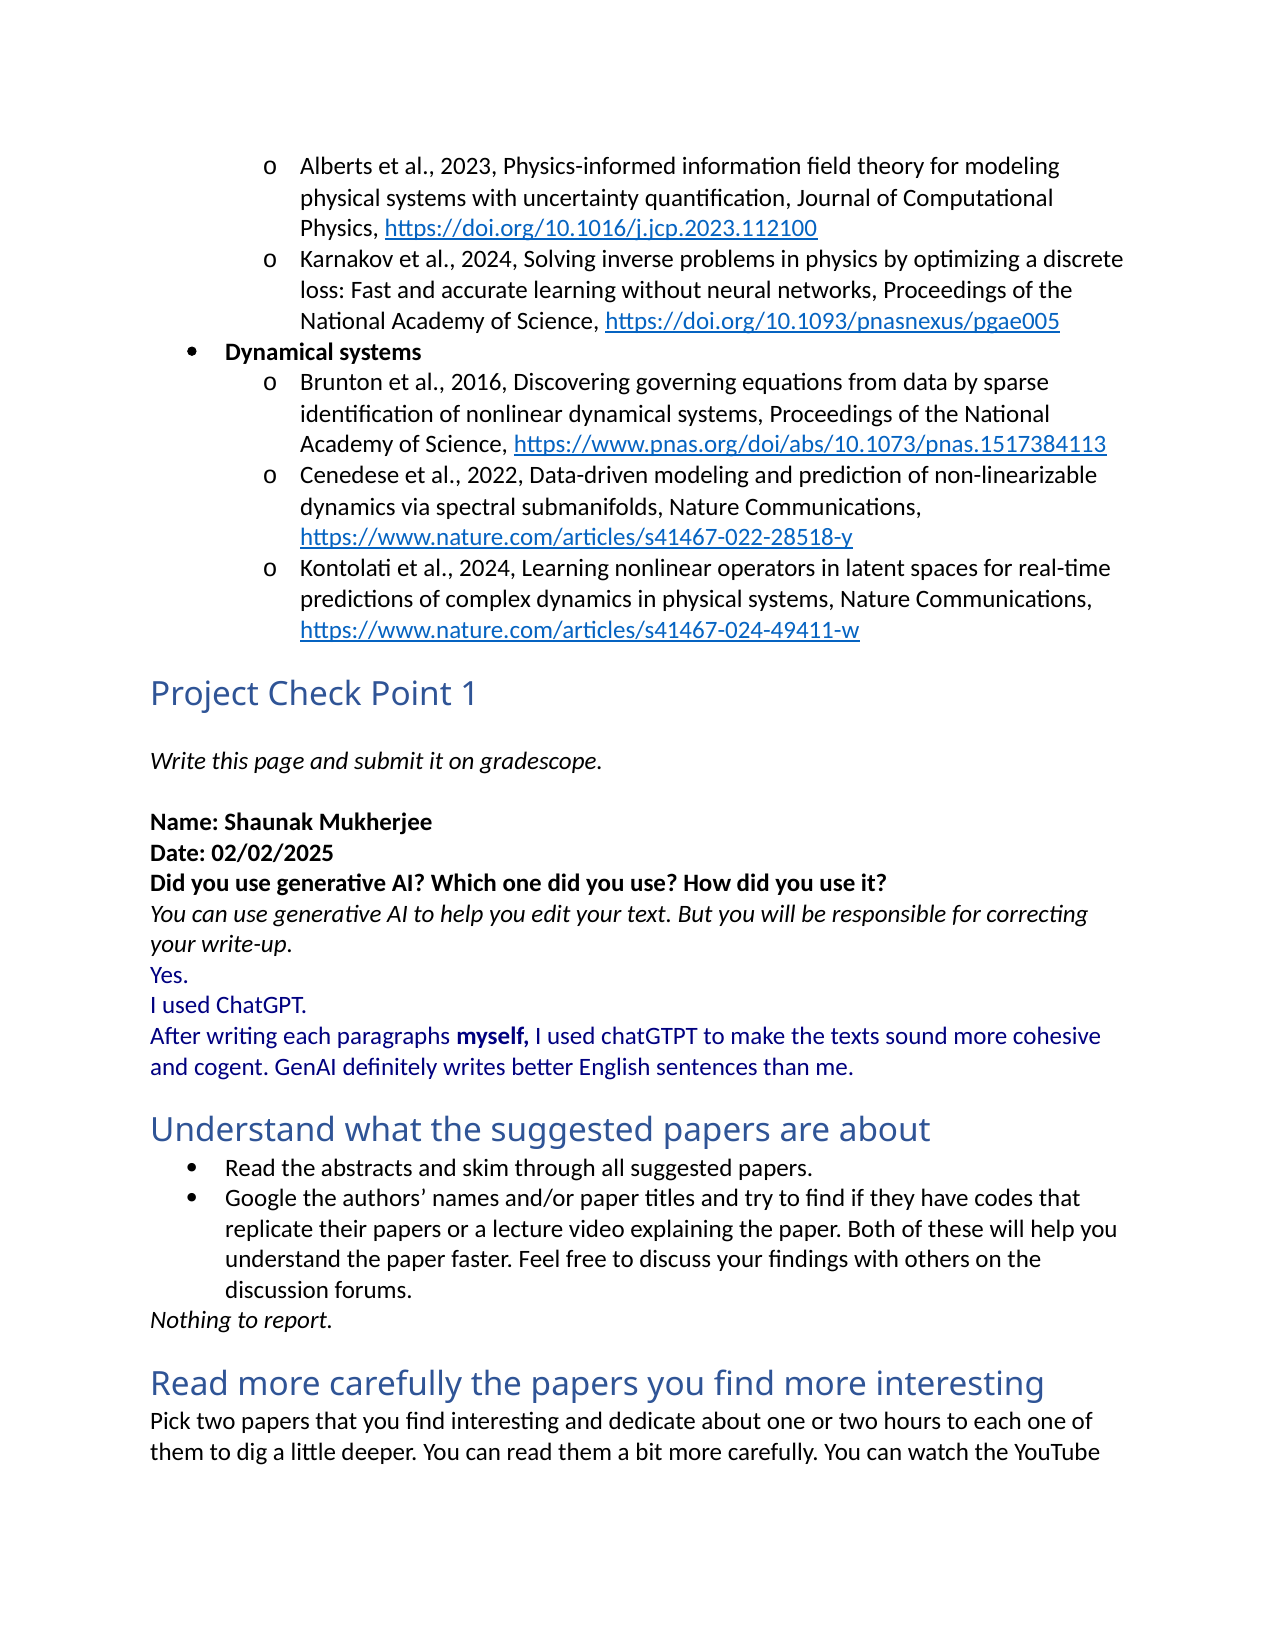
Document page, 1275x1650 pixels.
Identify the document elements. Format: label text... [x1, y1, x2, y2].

text You can use generative AI to help you edit your text. But you will be responsible for correcting your write-up. [150, 898, 1125, 959]
list Cenedese et al., 2022, Data-driven modeling and prediction of non-linearizable dynamics via spectral submanifolds, Nature Communications, https://www.nature.com/articles/s41467-022-28518-y [262, 459, 1125, 552]
list Google the authors’ names and/or paper titles and try to find if they have codes that replicate their papers or a lecture video explaining the paper. Both of these will help you understand the paper faster. Feel free to discuss your findings with others on the discussion forums. [187, 1182, 1125, 1304]
list Alberts et al., 2023, Physics-informed information field theory for modeling physical systems with uncertainty quantification, Journal of Computational Physics, https://doi.org/10.1016/j.jcp.2023.112100 [262, 150, 1125, 243]
text After writing each paragraphs myself, I used chatGTPT to make the texts sound more cohesive and cogent. GenAI definitely writes better English sentences than me. [150, 1020, 1125, 1081]
text Did you use generative AI? Which one did you use? How did you use it? [150, 868, 1125, 898]
text Nothing to report. [150, 1304, 1125, 1335]
list Read the abstracts and skim through all suggested papers. [187, 1152, 1125, 1182]
text Write this page and submit it on gradescope. [150, 746, 1125, 776]
subtitle Read more carefully the papers you find more interesting [150, 1360, 1125, 1405]
text I used ChatGPT. [150, 990, 1125, 1020]
text Date: 02/02/2025 [150, 837, 1125, 868]
text Yes. [150, 959, 1125, 990]
list Brunton et al., 2016, Discovering governing equations from data by sparse identification of nonlinear dynamical systems, Proceedings of the National Academy of Science, https://www.pnas.org/doi/abs/10.1073/pnas.1517384113 [262, 366, 1125, 459]
list Kontolati et al., 2024, Learning nonlinear operators in latent spaces for real-time predictions of complex dynamics in physical systems, Nature Communications, https://www.nature.com/articles/s41467-024-49411-w [262, 552, 1125, 644]
list Karnakov et al., 2024, Solving inverse problems in physics by optimizing a discrete loss: Fast and accurate learning without neural networks, Proceedings of the National Academy of Science, https://doi.org/10.1093/pnasnexus/pgae005 [262, 243, 1125, 336]
text Name: Shaunak Mukherjee [150, 807, 1125, 837]
subtitle Project Check Point 1 [150, 669, 1125, 715]
subtitle Understand what the suggested papers are about [150, 1106, 1125, 1152]
text Pick two papers that you find interesting and dedicate about one or two hours to each one of them to dig a little deeper. You can read them a bit more carefully. You can watch the YouTube [150, 1405, 1125, 1466]
list Dynamical systems [187, 336, 1125, 366]
